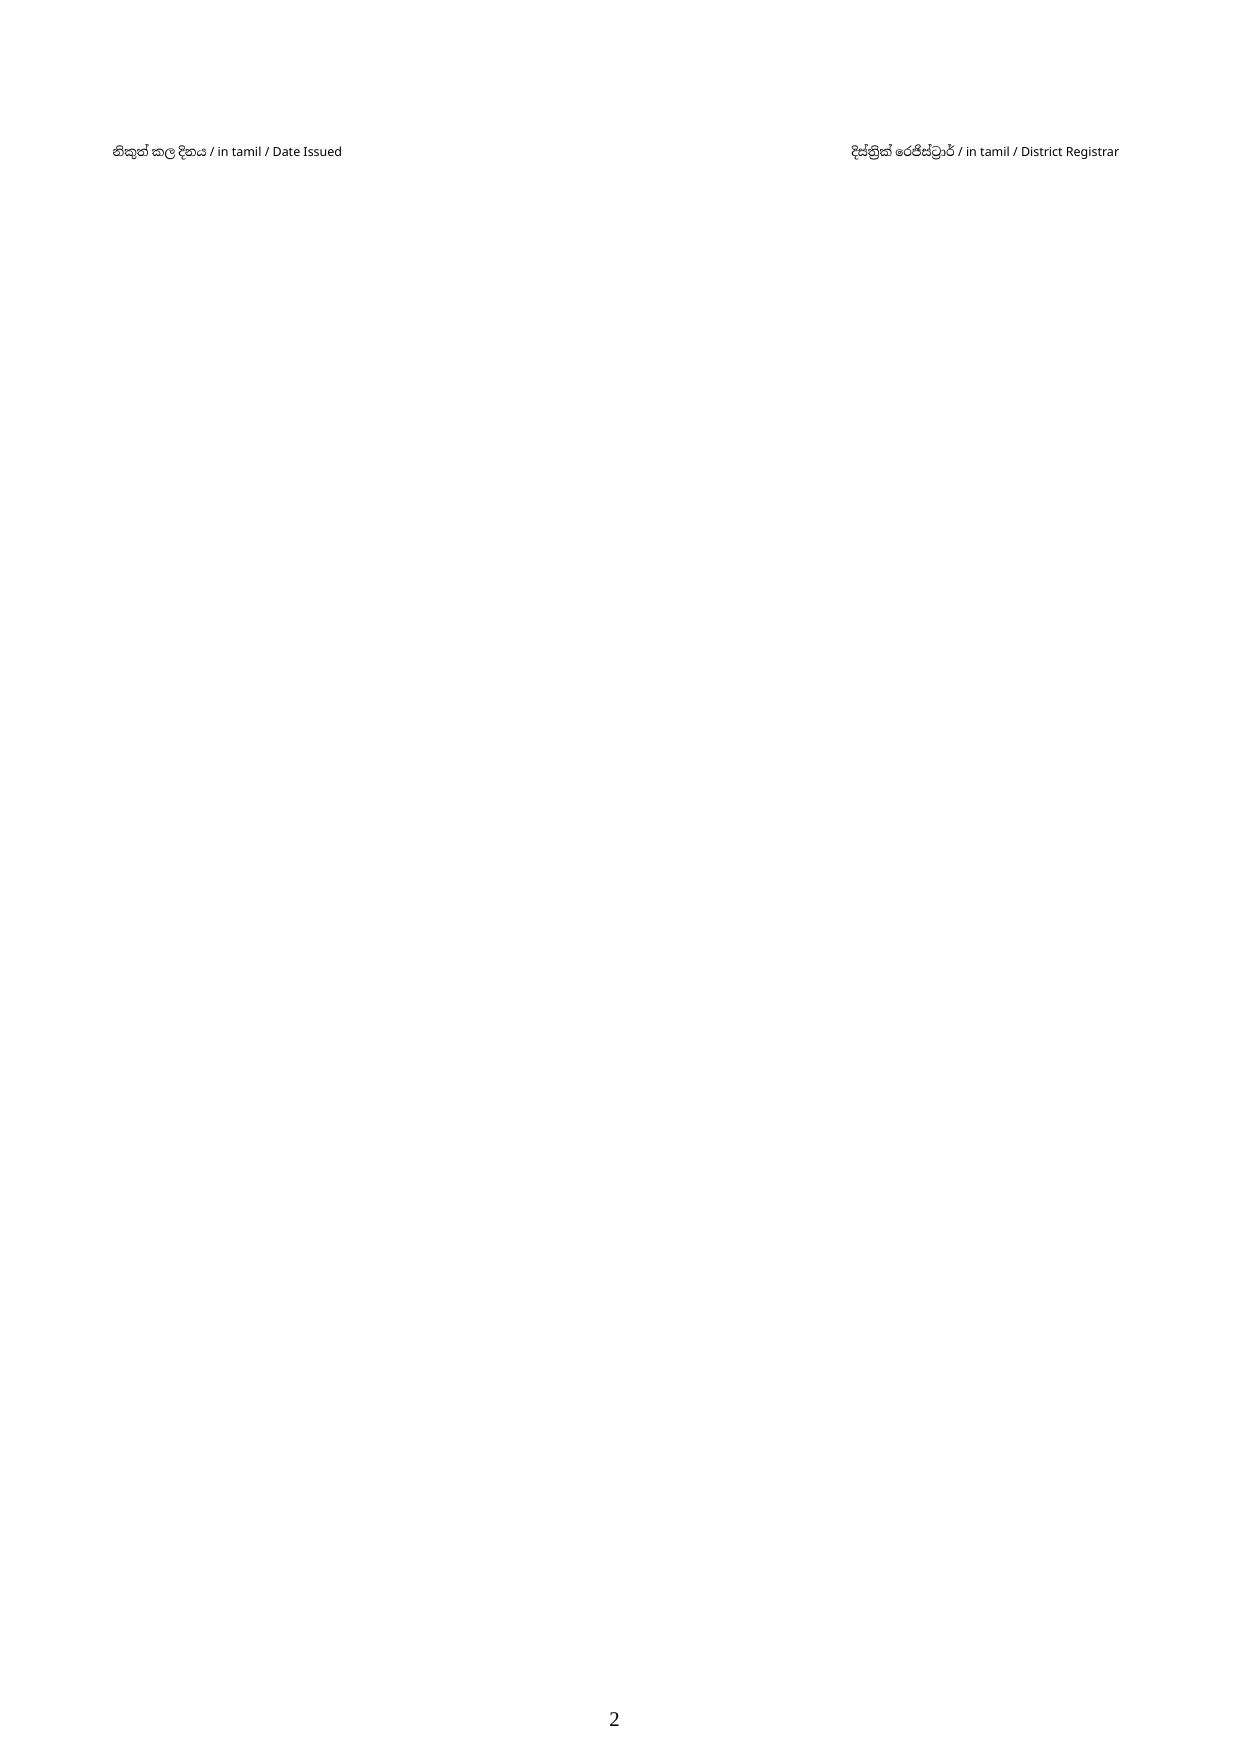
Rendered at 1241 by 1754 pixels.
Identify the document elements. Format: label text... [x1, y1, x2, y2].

text නිකුත් කල දිනය / in tamil / Date Issued දිස්ත්‍රික් රෙජිස්ට්‍රාර් / in tamil / District Registrar [112, 143, 1203, 161]
